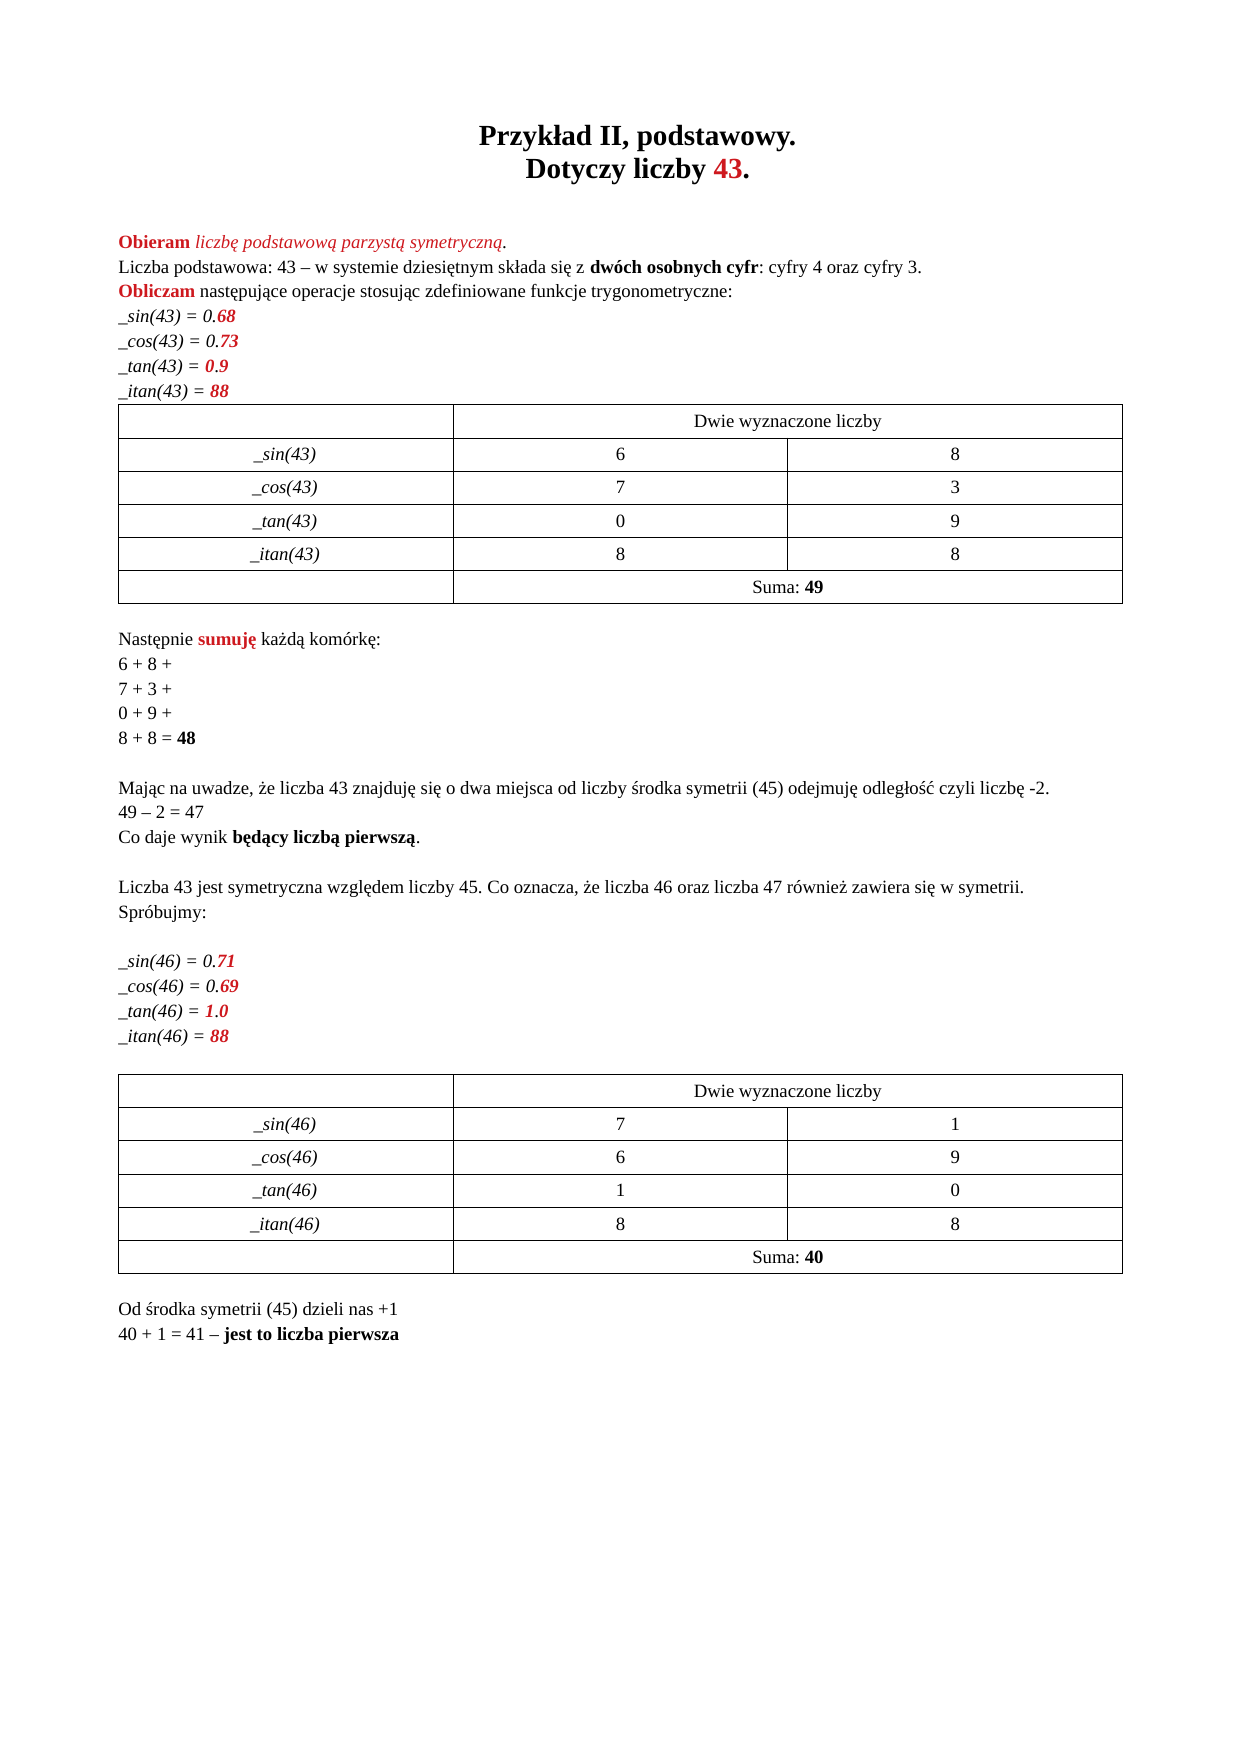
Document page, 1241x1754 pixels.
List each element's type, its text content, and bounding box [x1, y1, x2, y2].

table_cell 7 [454, 1108, 787, 1140]
table_cell 9 [788, 505, 1122, 537]
text 6 + 8 + 7 + 3 + 0 + 9 + 8 + 8 = 48 [118, 653, 1157, 749]
table_cell 1 [788, 1108, 1122, 1140]
text Spróbujmy: [118, 901, 1157, 922]
table_cell 8 [788, 1208, 1122, 1240]
table_cell [119, 1241, 453, 1273]
table_cell _sin(43) [119, 439, 453, 471]
table_cell 7 [454, 472, 787, 504]
table_cell Suma: 49 [454, 571, 1122, 603]
table_cell 0 [454, 505, 787, 537]
text Co daje wynik będący liczbą pierwszą. [118, 826, 1157, 848]
text _sin(46) = 0.71 _cos(46) = 0.69 _tan(46) = 1.0 _itan(46) = 88 [118, 950, 1157, 1046]
table_cell 8 [788, 439, 1122, 471]
text Liczba 43 jest symetryczna względem liczby 45. Co oznacza, że liczba 46 oraz liczba 47 również zawiera się w symetrii. [118, 876, 1157, 897]
table_cell 3 [788, 472, 1122, 504]
text Mając na uwadze, że liczba 43 znajduję się o dwa miejsca od liczby środka symetrii (45) odejmuję odległość czyli liczbę -2. [118, 777, 1157, 798]
text Obliczam następujące operacje stosując zdefiniowane funkcje trygonometryczne: [118, 280, 1157, 302]
text Liczba podstawowa: 43 – w systemie dziesiętnym składa się z dwóch osobnych cyfr: cyfry 4 oraz cyfry 3. [118, 256, 1157, 277]
text Obieram liczbę podstawową parzystą symetryczną. [118, 231, 1157, 252]
table_cell _tan(43) [119, 505, 453, 537]
table_cell 1 [454, 1175, 787, 1207]
table_cell _itan(43) [119, 538, 453, 570]
table_header [119, 405, 453, 437]
table_cell 8 [788, 538, 1122, 570]
table_header Dwie wyznaczone liczby [454, 1075, 1122, 1107]
table_cell 8 [454, 1208, 787, 1240]
table_header Dwie wyznaczone liczby [454, 405, 1122, 437]
text 40 + 1 = 41 – jest to liczba pierwsza [118, 1323, 1157, 1344]
table_cell _cos(43) [119, 472, 453, 504]
text 49 – 2 = 47 [118, 801, 1157, 823]
table_cell 0 [788, 1175, 1122, 1207]
table_cell Suma: 40 [454, 1241, 1122, 1273]
subtitle Przykład II, podstawowy. Dotyczy liczby 43. [118, 118, 1157, 185]
text _sin(43) = 0.68 _cos(43) = 0.73 _tan(43) = 0.9 _itan(43) = 88 [118, 305, 1157, 401]
table_cell _itan(46) [119, 1208, 453, 1240]
table_cell 8 [454, 538, 787, 570]
table_cell _sin(46) [119, 1108, 453, 1140]
table_cell 6 [454, 439, 787, 471]
text Następnie sumuję każdą komórkę: [118, 628, 1157, 649]
table_cell _tan(46) [119, 1175, 453, 1207]
text Od środka symetrii (45) dzieli nas +1 [118, 1298, 1157, 1319]
table_cell _cos(46) [119, 1141, 453, 1173]
table_cell 9 [788, 1141, 1122, 1173]
table_cell 6 [454, 1141, 787, 1173]
table_header [119, 1075, 453, 1107]
table_cell [119, 571, 453, 603]
